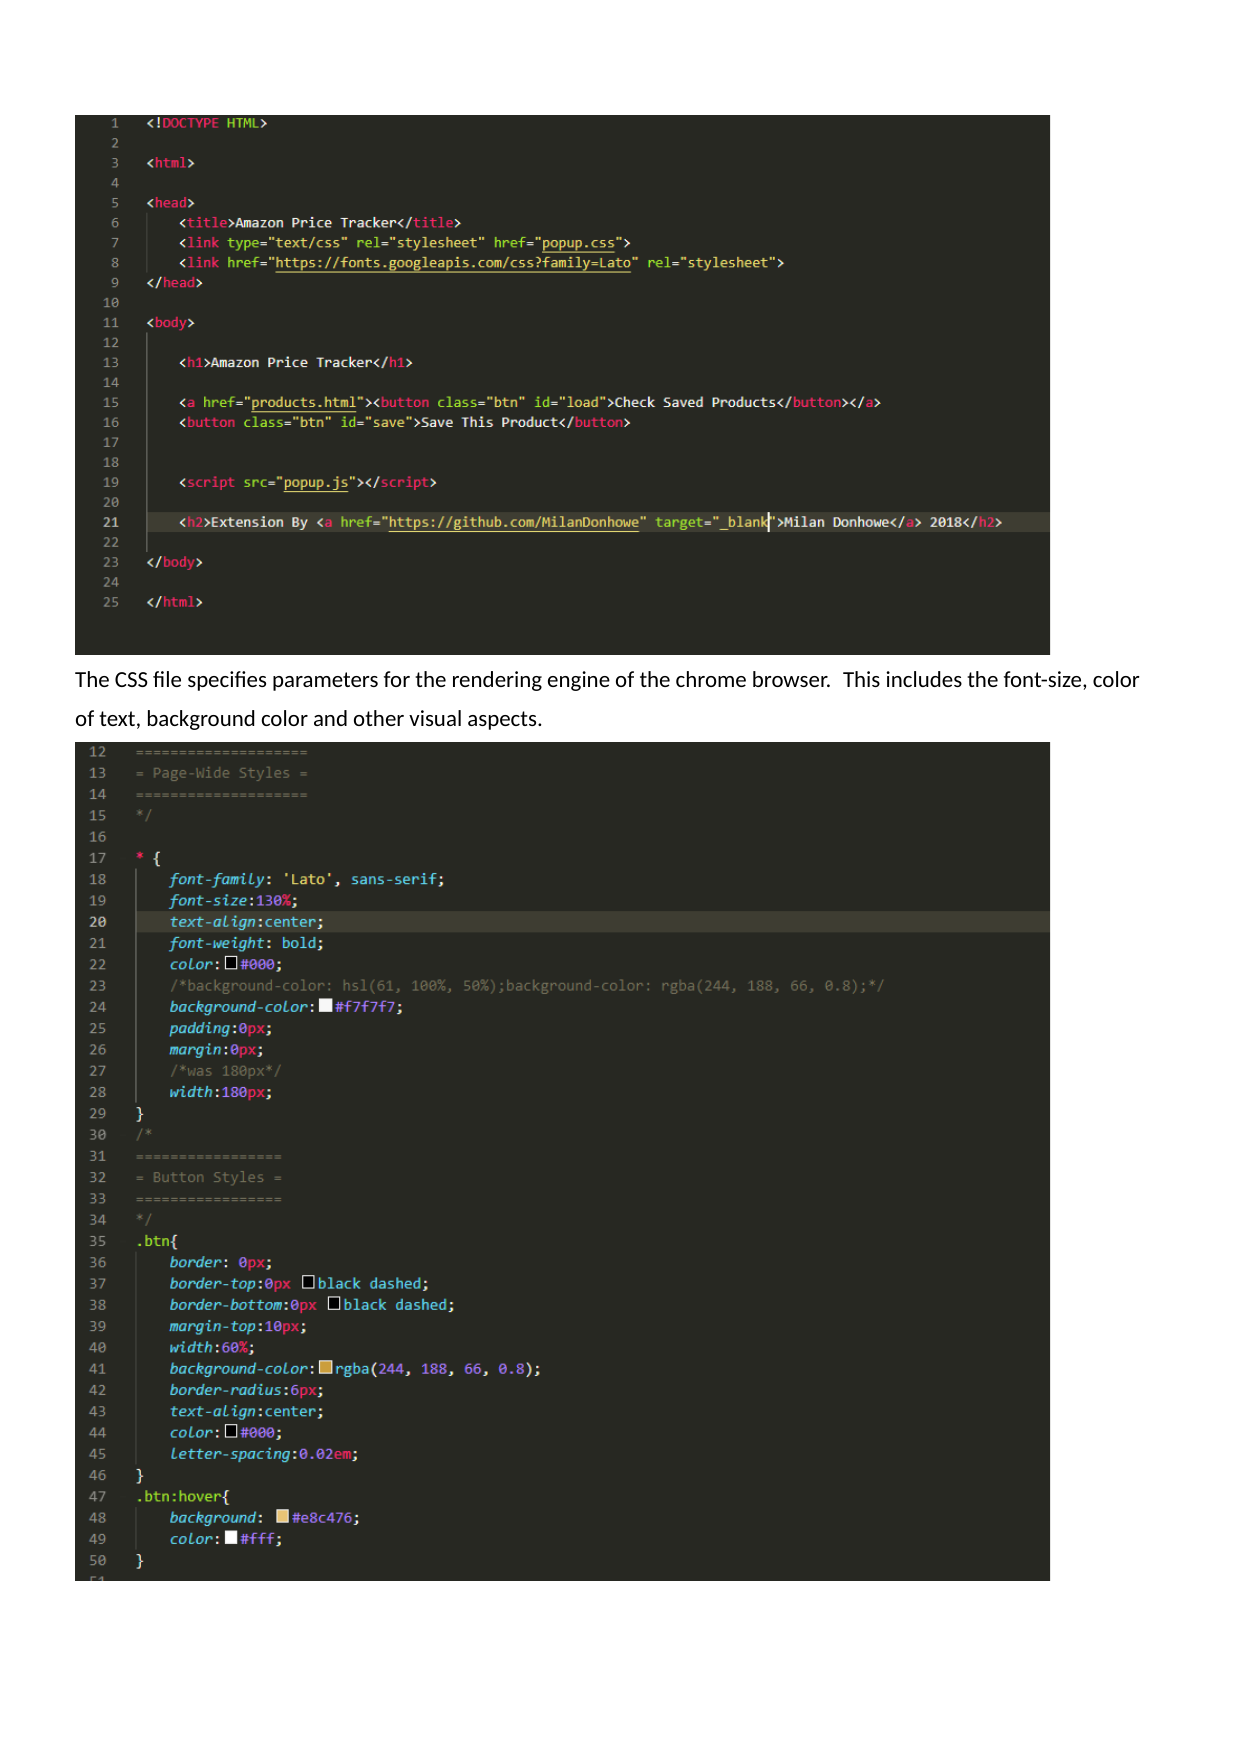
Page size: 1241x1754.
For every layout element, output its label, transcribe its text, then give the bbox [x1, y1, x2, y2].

text The CSS file specifies parameters for the rendering engine of the chrome browser. This includes the font-size, color of text, background color and other visual aspects. [75, 666, 1163, 732]
picture [75, 115, 1050, 655]
picture [75, 742, 1050, 1581]
